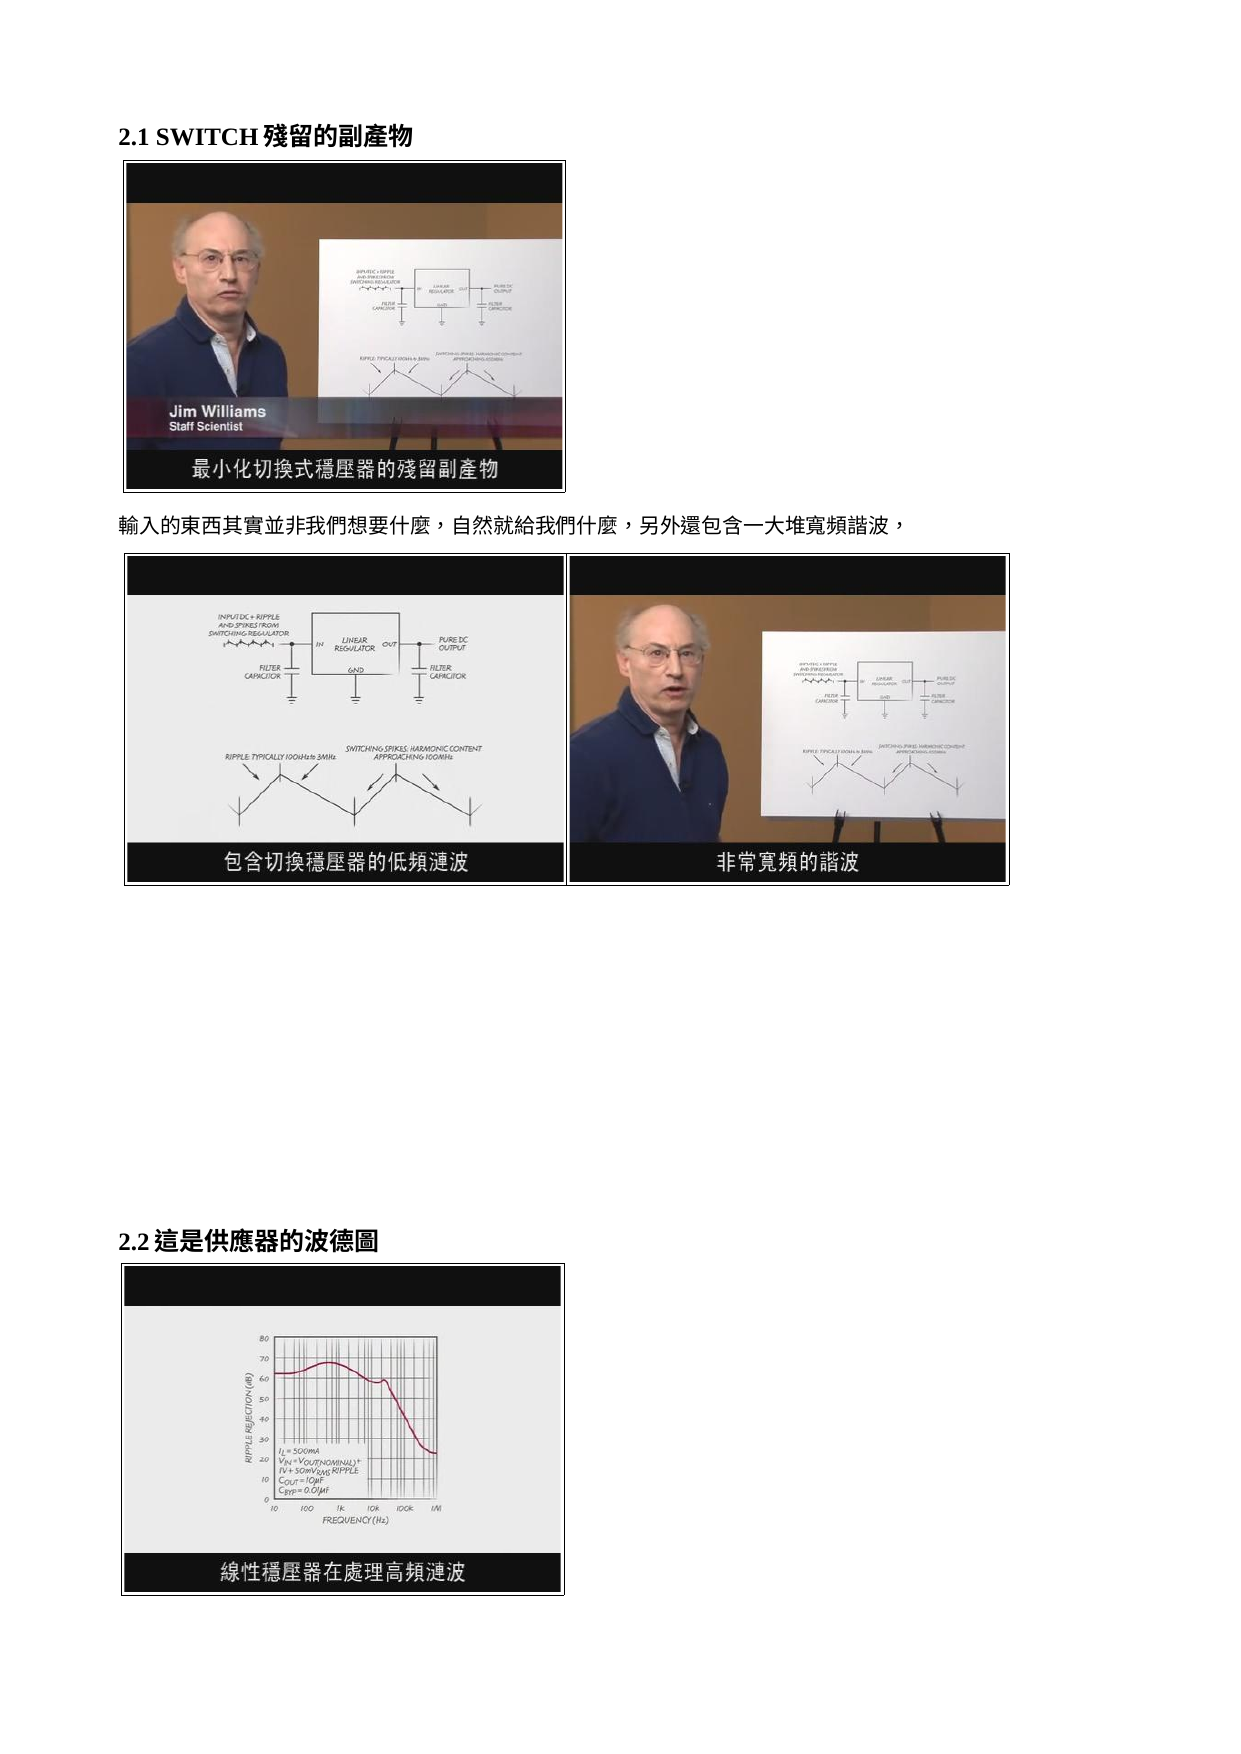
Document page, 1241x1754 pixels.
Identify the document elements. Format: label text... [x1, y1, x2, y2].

picture [124, 1266, 561, 1592]
picture [126, 163, 563, 489]
picture [569, 556, 1006, 882]
subtitle 2.1 SWITCH殘留的副產物 [118, 118, 1122, 152]
picture [127, 556, 564, 882]
subtitle 2.2這是供應器的波德圖 [118, 1221, 1122, 1258]
text 輸入的東西其實並非我們想要什麼，自然就給我們什麼，另外還包含一大堆寬頻諧波， [118, 509, 1122, 539]
